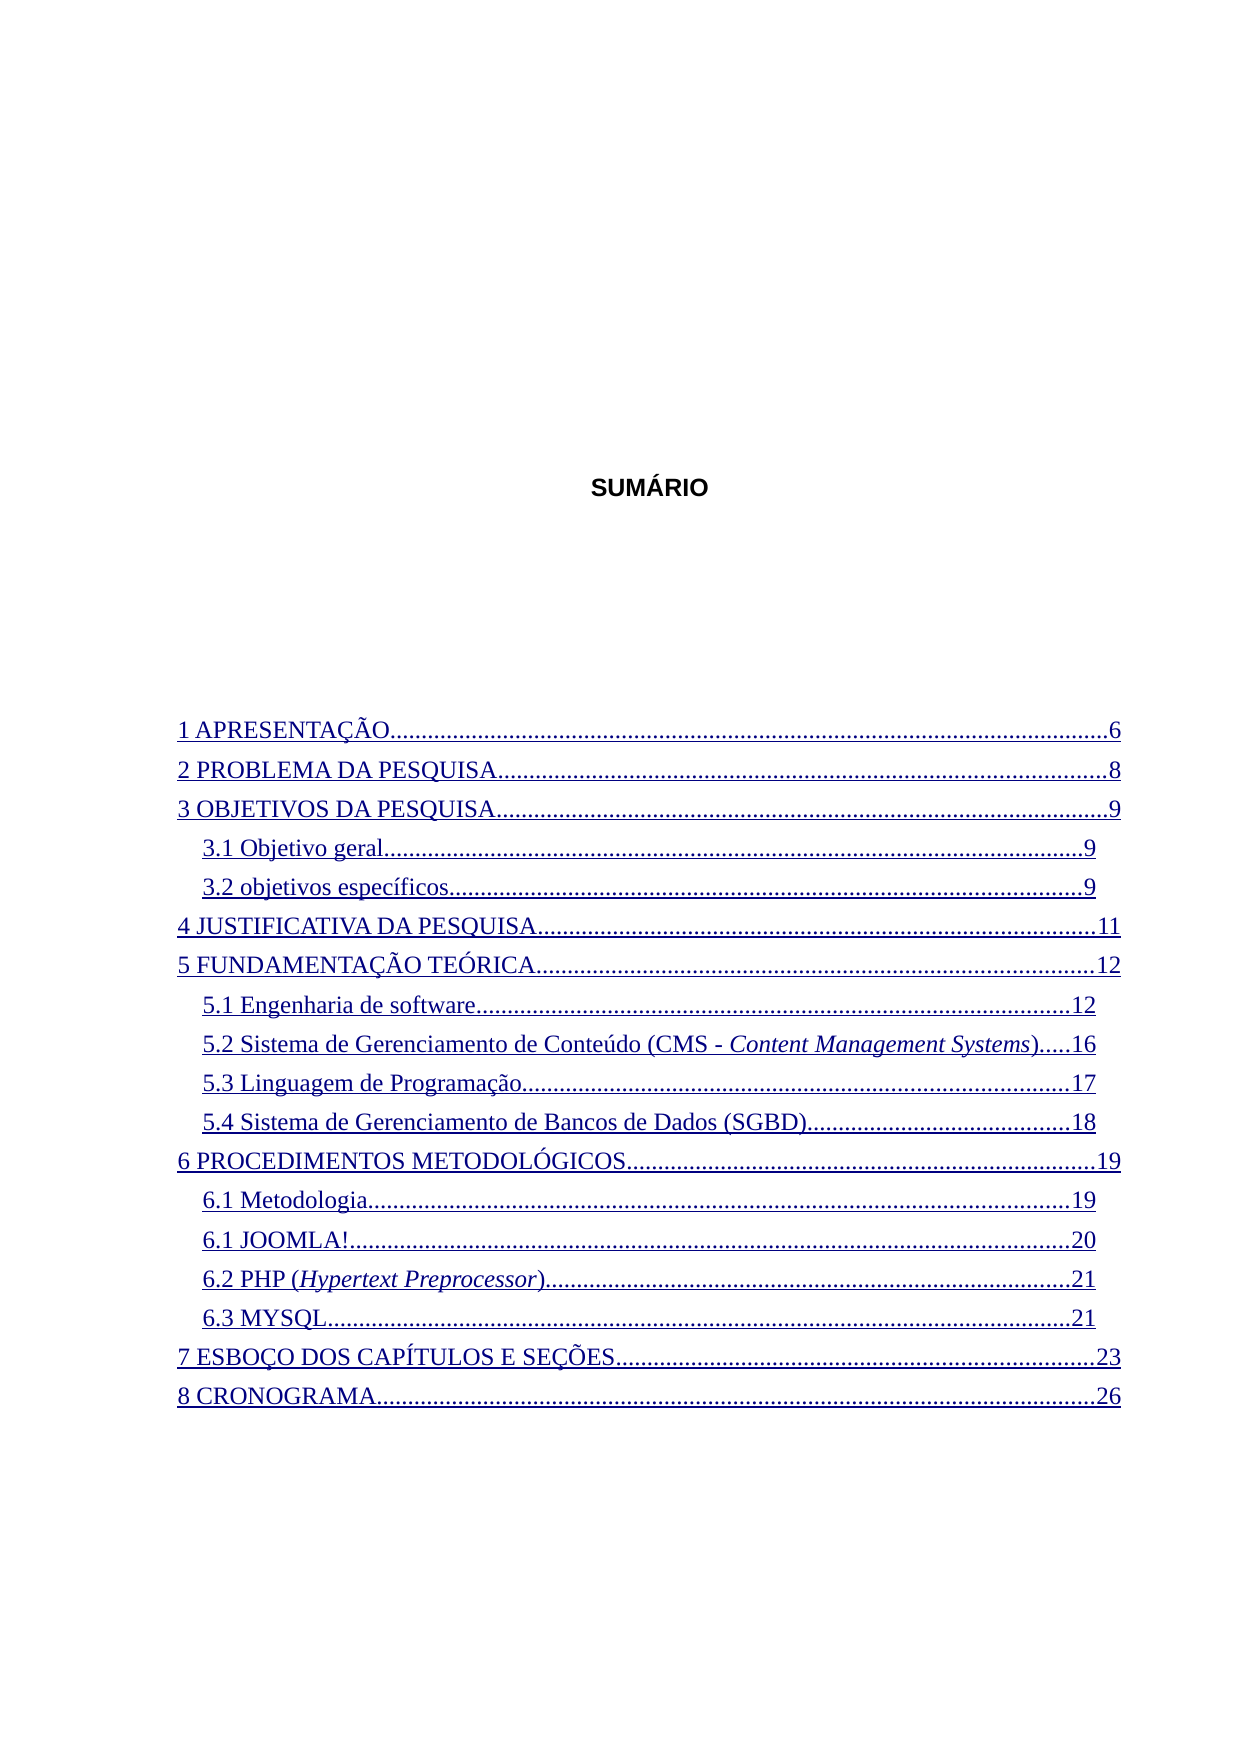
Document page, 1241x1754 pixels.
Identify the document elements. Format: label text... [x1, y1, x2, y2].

text 3 OBJETIVOS DA PESQUISA 9 [177, 794, 1122, 823]
text 7 ESBOÇO DOS CAPÍTULOS E SEÇÕES 23 [177, 1342, 1122, 1371]
text 8 CRONOGRAMA 26 [177, 1381, 1122, 1410]
text 4 JUSTIFICATIVA DA PESQUISA 11 [177, 911, 1122, 940]
text 3.2 objetivos específicos 9 [202, 872, 1122, 901]
text 6.3 MYSQL 21 [202, 1303, 1122, 1332]
text 6 PROCEDIMENTOS METODOLÓGICOS 19 [177, 1146, 1122, 1175]
text 3.1 Objetivo geral 9 [202, 833, 1122, 862]
text 6.1 Metodologia 19 [202, 1186, 1122, 1214]
text 5.4 Sistema de Gerenciamento de Bancos de Dados (SGBD) 18 [202, 1107, 1122, 1136]
text 5.1 Engenharia de software 12 [202, 990, 1122, 1018]
text SUMÁRIO [177, 472, 1122, 501]
text 6.2 PHP (Hypertext Preprocessor) 21 [202, 1264, 1122, 1293]
text 1 APRESENTAÇÃO 6 [177, 716, 1122, 744]
text 2 PROBLEMA DA PESQUISA 8 [177, 755, 1122, 783]
text 6.1 JOOMLA! 20 [202, 1225, 1122, 1253]
text 5.2 Sistema de Gerenciamento de Conteúdo (CMS - Content Management Systems) 16 [202, 1029, 1122, 1058]
text 5.3 Linguagem de Programação 17 [202, 1068, 1122, 1097]
text 5 FUNDAMENTAÇÃO TEÓRICA 12 [177, 951, 1122, 979]
